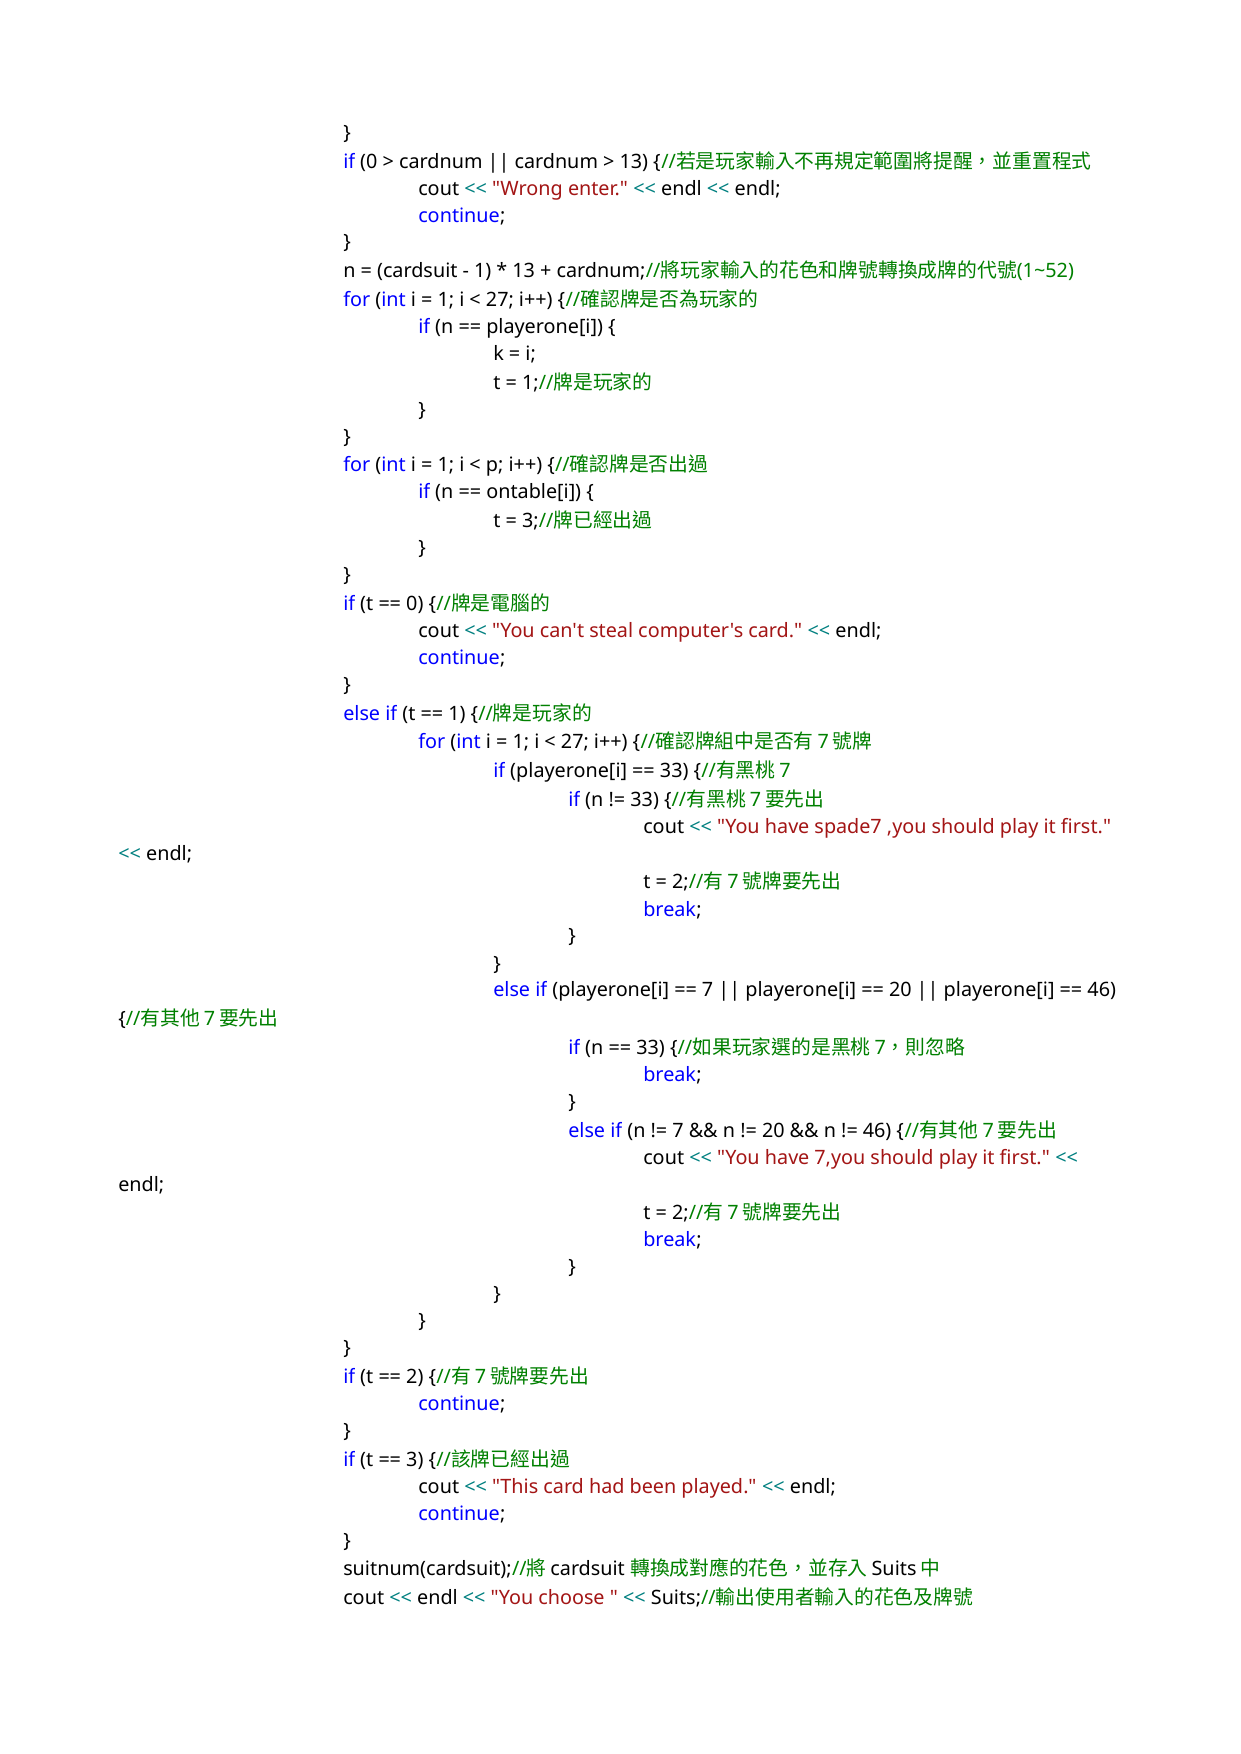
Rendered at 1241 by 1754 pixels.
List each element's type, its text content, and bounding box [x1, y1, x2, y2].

text for (int i = 1; i < 27; i++) {//確認牌組中是否有7號牌 [118, 726, 1122, 754]
text if (n == ontable[i]) { [118, 478, 1122, 505]
text n = (cardsuit - 1) * 13 + cardnum;//將玩家輸入的花色和牌號轉換成牌的代號(1~52) [118, 255, 1122, 283]
text } [118, 1253, 1122, 1279]
text } [118, 228, 1122, 255]
text cout << "You have 7,you should play it first." << endl; [118, 1143, 1122, 1197]
text k = i; [118, 339, 1122, 366]
text } [118, 560, 1122, 587]
text else if (n != 7 && n != 20 && n != 46) {//有其他7要先出 [118, 1114, 1122, 1143]
text } [118, 670, 1122, 697]
text else if (playerone[i] == 7 || playerone[i] == 20 || playerone[i] == 46) {//有其他7要先出 [118, 976, 1122, 1031]
text } [118, 1307, 1122, 1333]
text continue; [118, 1389, 1122, 1416]
text break; [118, 1060, 1122, 1087]
text } [118, 949, 1122, 976]
text break; [118, 895, 1122, 922]
text } [118, 422, 1122, 449]
text cout << "This card had been played." << endl; [118, 1472, 1122, 1499]
text continue; [118, 201, 1122, 228]
text } [118, 1416, 1122, 1443]
text for (int i = 1; i < 27; i++) {//確認牌是否為玩家的 [118, 283, 1122, 312]
text else if (t == 1) {//牌是玩家的 [118, 697, 1122, 726]
text } [118, 395, 1122, 422]
text continue; [118, 643, 1122, 670]
text cout << "You have spade7 ,you should play it first." << endl; [118, 812, 1122, 866]
text if (n != 33) {//有黑桃7要先出 [118, 783, 1122, 812]
text break; [118, 1226, 1122, 1253]
text } [118, 1279, 1122, 1307]
text } [118, 1526, 1122, 1553]
text suitnum(cardsuit);//將cardsuit 轉換成對應的花色，並存入Suits中 [118, 1553, 1122, 1582]
text cout << endl << "You choose " << Suits;//輸出使用者輸入的花色及牌號 [118, 1582, 1122, 1610]
text continue; [118, 1499, 1122, 1526]
text if (0 > cardnum || cardnum > 13) {//若是玩家輸入不再規定範圍將提醒，並重置程式 [118, 145, 1122, 174]
text for (int i = 1; i < p; i++) {//確認牌是否出過 [118, 449, 1122, 478]
text } [118, 1333, 1122, 1361]
text if (t == 2) {//有7號牌要先出 [118, 1361, 1122, 1389]
text } [118, 1087, 1122, 1114]
text t = 2;//有7號牌要先出 [118, 1197, 1122, 1226]
text cout << "Wrong enter." << endl << endl; [118, 174, 1122, 201]
text if (t == 3) {//該牌已經出過 [118, 1443, 1122, 1472]
text } [118, 533, 1122, 560]
text if (t == 0) {//牌是電腦的 [118, 587, 1122, 616]
text if (n == playerone[i]) { [118, 312, 1122, 339]
text if (playerone[i] == 33) {//有黑桃7 [118, 754, 1122, 783]
text } [118, 118, 1122, 145]
text t = 2;//有7號牌要先出 [118, 866, 1122, 895]
text if (n == 33) {//如果玩家選的是黑桃7，則忽略 [118, 1031, 1122, 1060]
text t = 1;//牌是玩家的 [118, 366, 1122, 395]
text } [118, 922, 1122, 949]
text t = 3;//牌已經出過 [118, 505, 1122, 533]
text cout << "You can't steal computer's card." << endl; [118, 616, 1122, 643]
